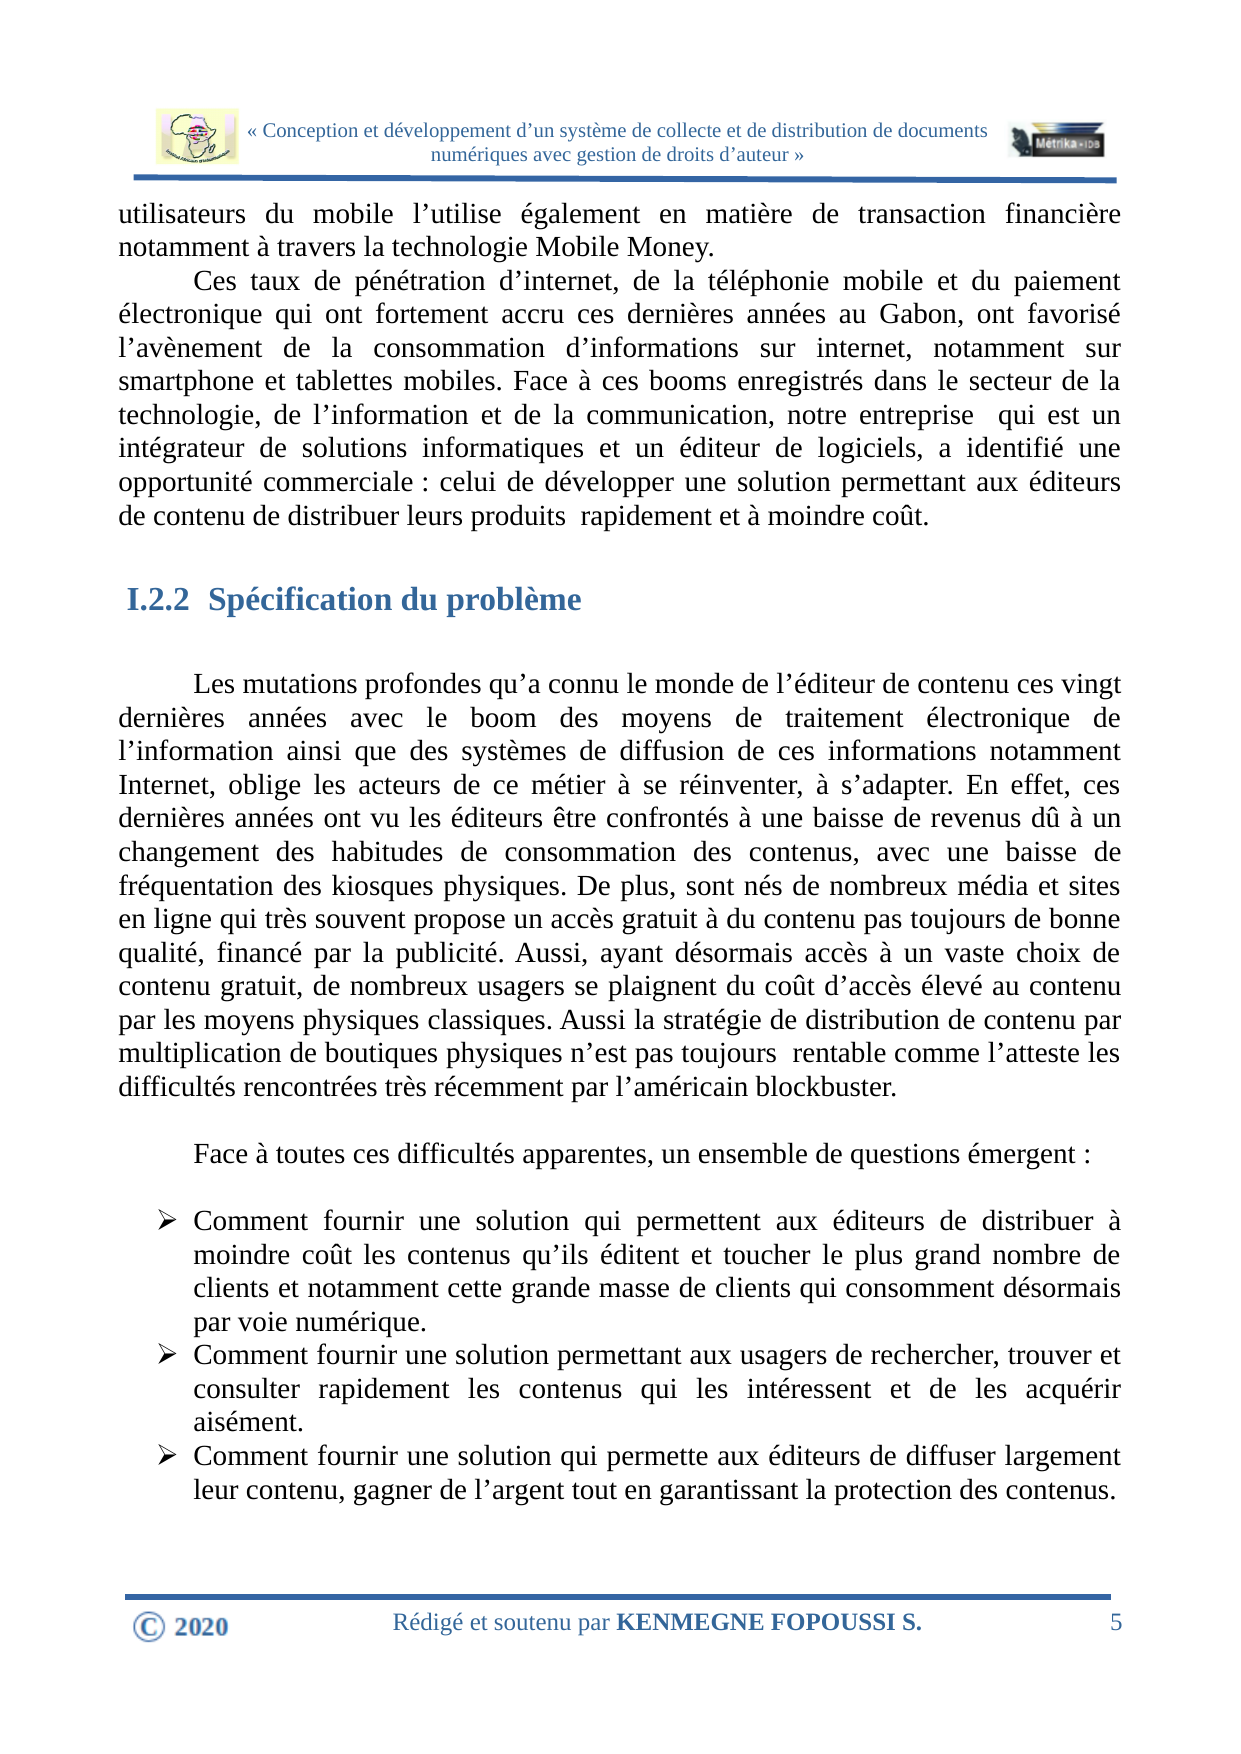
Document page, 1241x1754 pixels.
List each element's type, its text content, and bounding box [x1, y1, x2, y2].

subtitle Spécification du problème [118, 579, 1122, 618]
text Les mutations profondes qu’a connu le monde de l’éditeur de contenu ces vingt dernières années avec le boom des moyens de traitement électronique de l’information ainsi que des systèmes de diffusion de ces informations notamment Internet, oblige les acteurs de ce métier à se réinventer, à s’adapter. En effet, ces dernières années ont vu les éditeurs être confrontés à une baisse de revenus dû à un changement des habitudes de consommation des contenus, avec une baisse de fréquentation des kiosques physiques. De plus, sont nés de nombreux média et sites en ligne qui très souvent propose un accès gratuit à du contenu pas toujours de bonne qualité, financé par la publicité. Aussi, ayant désormais accès à un vaste choix de contenu gratuit, de nombreux usagers se plaignent du coût d’accès élevé au contenu par les moyens physiques classiques. Aussi la stratégie de distribution de contenu par multiplication de boutiques physiques n’est pas toujours rentable comme l’atteste les difficultés rencontrées très récemment par l’américain blockbuster. [118, 666, 1122, 1102]
list Comment fournir une solution qui permette aux éditeurs de diffuser largement leur contenu, gagner de l’argent tout en garantissant la protection des contenus. [156, 1438, 1122, 1505]
picture [126, 1604, 231, 1647]
list Comment fournir une solution permettant aux usagers de rechercher, trouver et consulter rapidement les contenus qui les intéressent et de les acquérir aisément. [156, 1337, 1122, 1438]
text utilisateurs du mobile l’utilise également en matière de transaction financière notamment à travers la technologie Mobile Money. [118, 196, 1122, 263]
picture [154, 107, 241, 166]
text Face à toutes ces difficultés apparentes, un ensemble de questions émergent : [118, 1136, 1122, 1169]
text Ces taux de pénétration d’internet, de la téléphonie mobile et du paiement électronique qui ont fortement accru ces dernières années au Gabon, ont favorisé l’avènement de la consommation d’informations sur internet, notamment sur smartphone et tablettes mobiles. Face à ces booms enregistrés dans le secteur de la technologie, de l’information et de la communication, notre entreprise qui est un intégrateur de solutions informatiques et un éditeur de logiciels, a identifié une opportunité commerciale : celui de développer une solution permettant aux éditeurs de contenu de distribuer leurs produits rapidement et à moindre coût. [118, 263, 1122, 531]
picture [1003, 116, 1109, 160]
list Comment fournir une solution qui permettent aux éditeurs de distribuer à moindre coût les contenus qu’ils éditent et toucher le plus grand nombre de clients et notamment cette grande masse de clients qui consomment désormais par voie numérique. [156, 1203, 1122, 1337]
